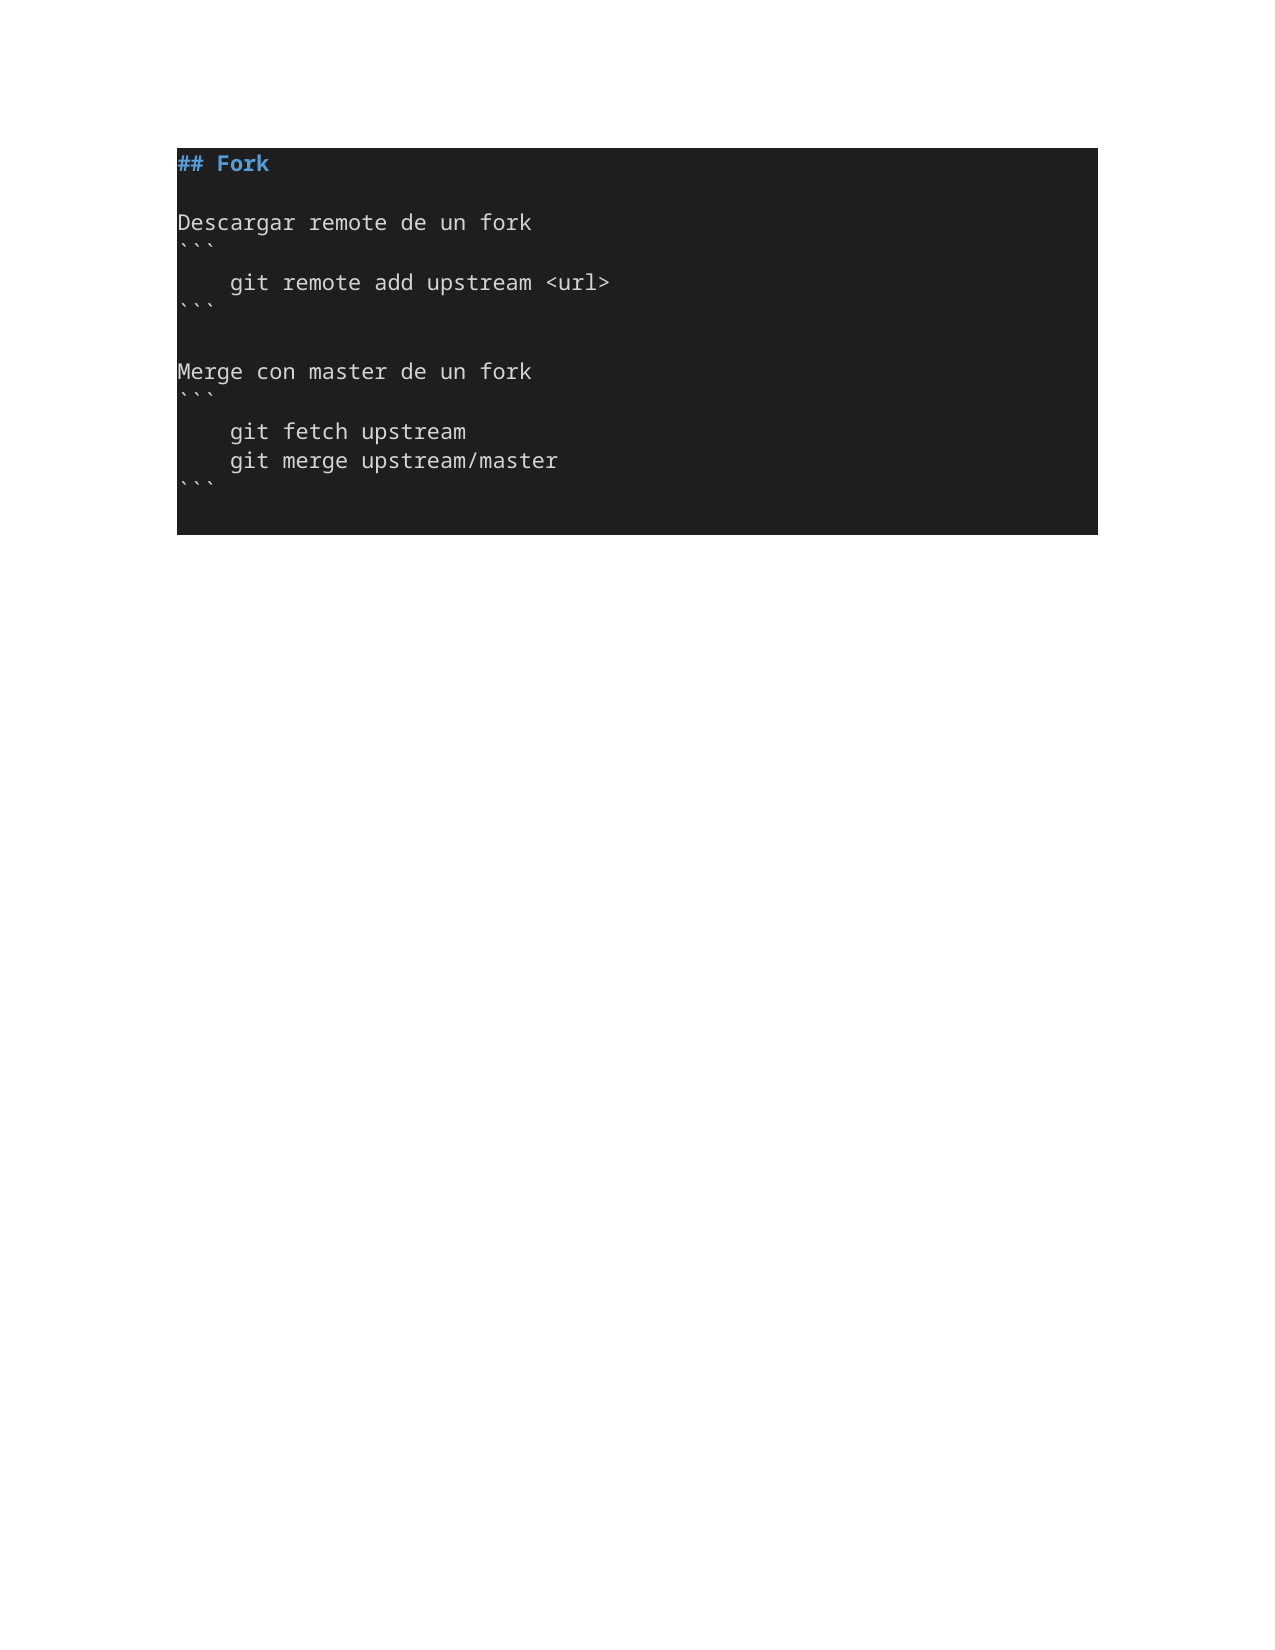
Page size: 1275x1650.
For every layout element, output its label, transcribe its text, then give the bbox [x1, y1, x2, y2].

text ``` [177, 297, 1098, 326]
text git fetch upstream [177, 416, 1098, 446]
text Descargar remote de un fork [177, 207, 1098, 237]
text ``` [177, 475, 1098, 505]
text Merge con master de un fork [177, 356, 1098, 386]
text ## Fork [177, 148, 1098, 177]
text ``` [177, 386, 1098, 416]
text ``` [177, 237, 1098, 267]
text git remote add upstream <url> [177, 267, 1098, 297]
text git merge upstream/master [177, 446, 1098, 475]
